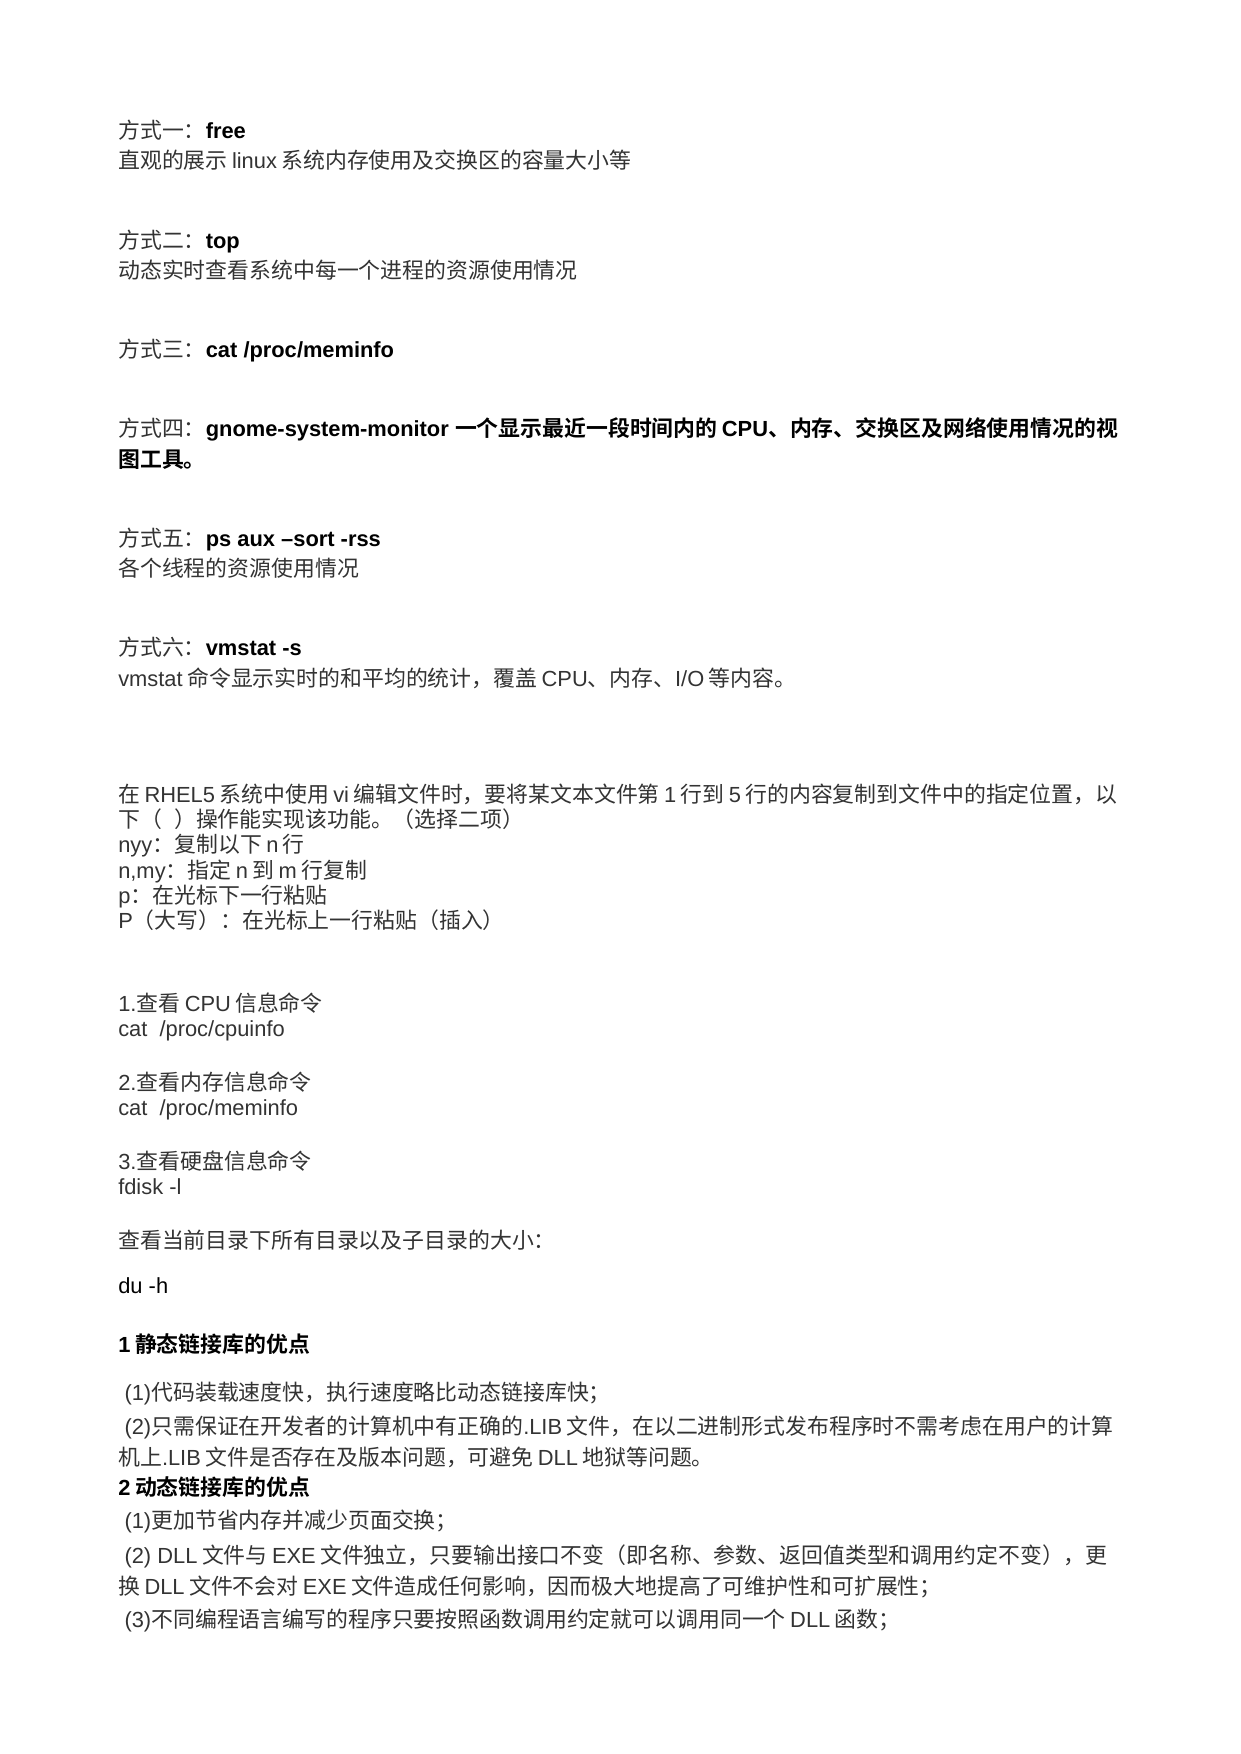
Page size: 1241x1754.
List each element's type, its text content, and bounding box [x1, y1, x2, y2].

text 动态实时查看系统中每一个进程的资源使用情况 [118, 258, 1122, 283]
text nyy：复制以下n行 [118, 832, 1122, 858]
text 1静态链接库的优点 [118, 1332, 1122, 1357]
text 方式六：vmstat -s [118, 635, 1122, 661]
text (2)只需保证在开发者的计算机中有正确的.LIB文件，在以二进制形式发布程序时不需考虑在用户的计算机上.LIB文件是否存在及版本问题，可避免DLL地狱等问题。 [118, 1411, 1122, 1470]
text 在RHEL5系统中使用vi编辑文件时，要将某文本文件第1行到5行的内容复制到文件中的指定位置，以下（ ）操作能实现该功能。（选择二项） [118, 753, 1122, 832]
text 方式二：top [118, 228, 1122, 253]
text (3)不同编程语言编写的程序只要按照函数调用约定就可以调用同一个DLL函数； [118, 1604, 1122, 1633]
text (1)代码装载速度快，执行速度略比动态链接库快； [118, 1377, 1122, 1406]
text (2) DLL文件与EXE文件独立，只要输出接口不变（即名称、参数、返回值类型和调用约定不变），更换DLL文件不会对EXE文件造成任何影响，因而极大地提高了可维护性和可扩展性； [118, 1540, 1122, 1599]
text du -h [118, 1273, 1122, 1298]
text vmstat命令显示实时的和平均的统计，覆盖CPU、内存、I/O等内容。 [118, 666, 1122, 691]
text 2动态链接库的优点 [118, 1475, 1122, 1500]
text 方式三：cat /proc/meminfo [118, 337, 1122, 362]
text 方式一：free [118, 118, 1122, 143]
text n,my：指定n到m行复制 [118, 858, 1122, 883]
text 方式五：ps aux –sort -rss [118, 526, 1122, 551]
text 方式四：gnome-system-monitor 一个显示最近一段时间内的CPU、内存、交换区及网络使用情况的视图工具。 [118, 416, 1122, 472]
text 1.查看CPU信息命令 cat /proc/cpuinfo 2.查看内存信息命令 cat /proc/meminfo 3.查看硬盘信息命令 fdisk -l [118, 991, 1122, 1199]
text P（大写）：在光标上一行粘贴（插入） [118, 908, 1122, 933]
text 查看当前目录下所有目录以及子目录的大小： [118, 1228, 1122, 1253]
text (1)更加节省内存并减少页面交换； [118, 1505, 1122, 1534]
text p：在光标下一行粘贴 [118, 883, 1122, 908]
text 直观的展示linux系统内存使用及交换区的容量大小等 [118, 148, 1122, 173]
text 各个线程的资源使用情况 [118, 556, 1122, 581]
